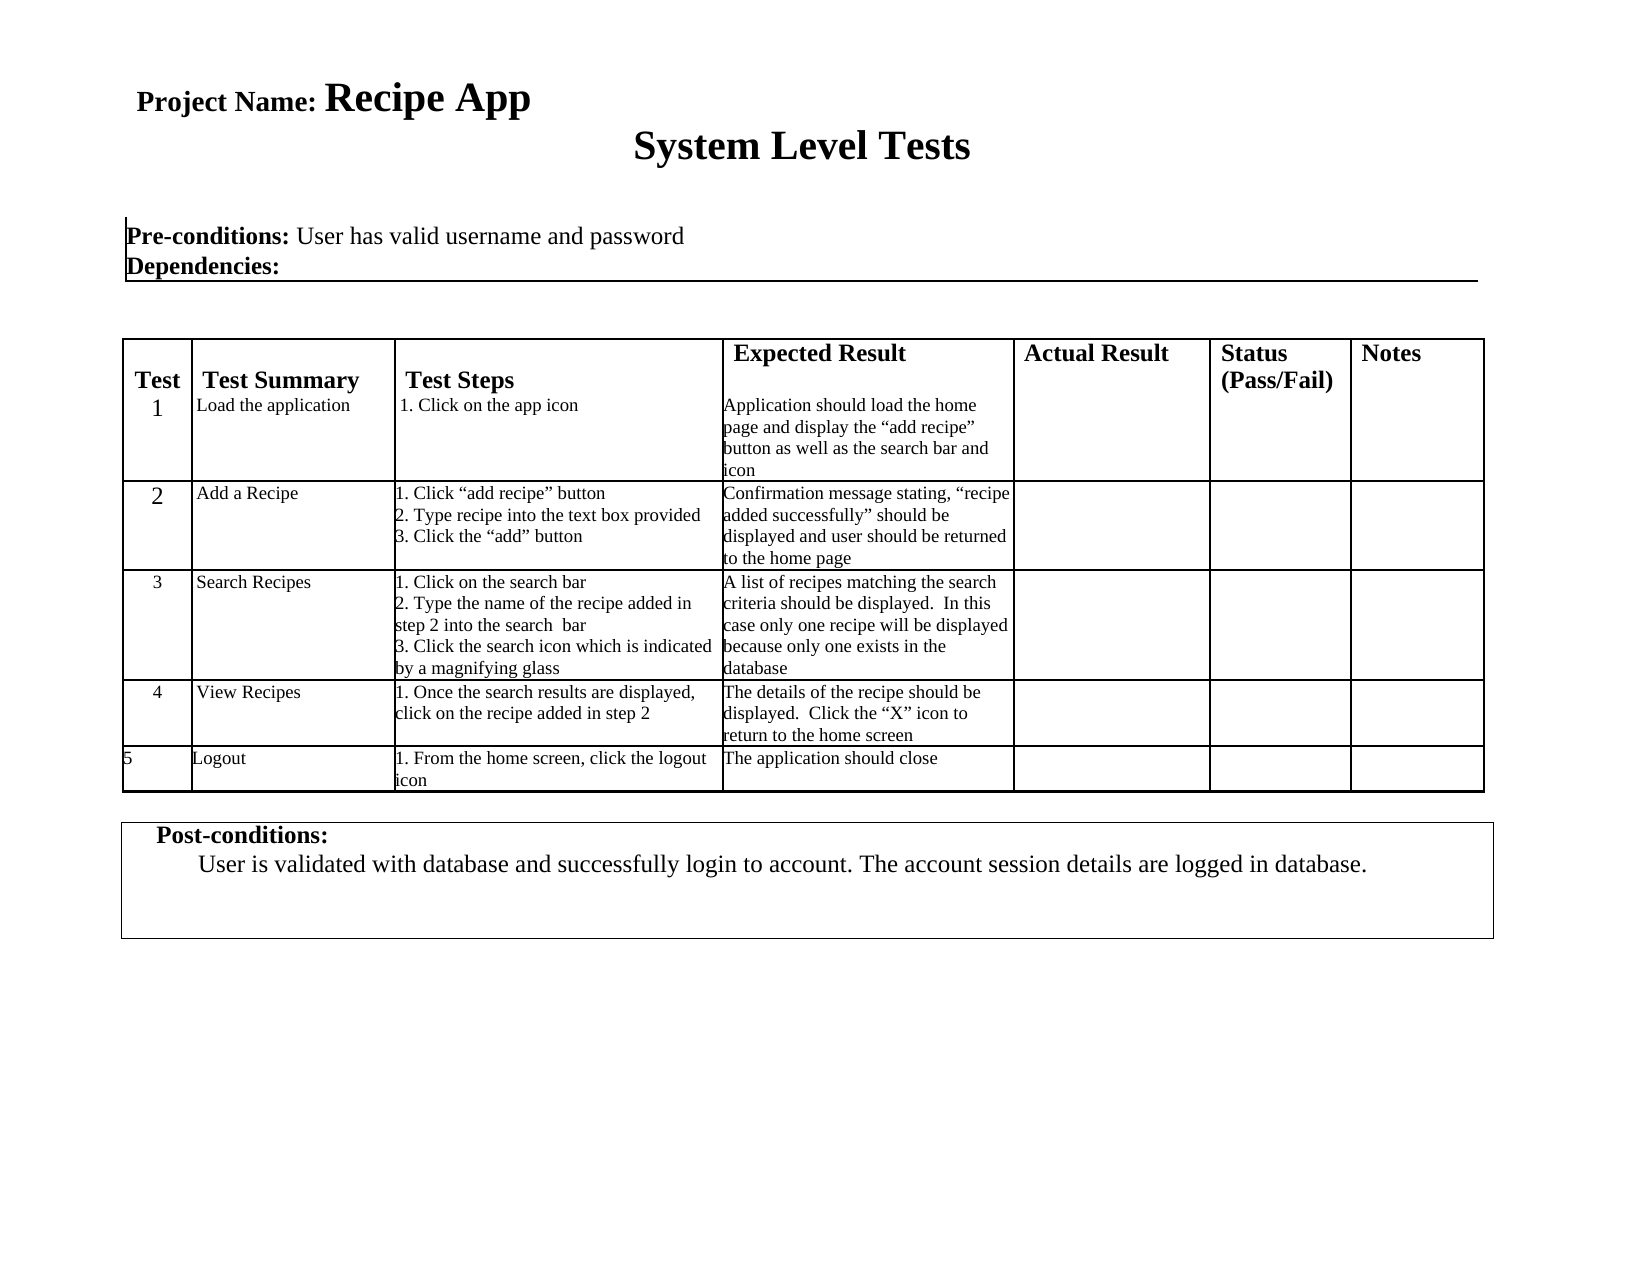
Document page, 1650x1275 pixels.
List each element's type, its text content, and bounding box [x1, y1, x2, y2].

table_cell [1352, 681, 1483, 745]
table_cell 2 [124, 482, 191, 568]
table_header Test [124, 340, 191, 394]
table_cell [1015, 482, 1209, 568]
table_cell [1015, 571, 1209, 678]
table_header Expected Result [724, 340, 1013, 394]
table_cell 1. Click “add recipe” button 2. Type recipe into the text box provided 3. Click the “add” button [396, 482, 722, 568]
table_cell [1352, 571, 1483, 678]
table_cell [1015, 681, 1209, 745]
table_cell 3 [124, 571, 191, 678]
text Post-conditions: [156, 823, 1493, 849]
table_cell [1211, 394, 1350, 480]
table_cell Application should load the home page and display the “add recipe” button as well as the search bar and icon [724, 394, 1013, 480]
table_cell [1352, 394, 1483, 480]
table_cell 4 [124, 681, 191, 745]
table_cell Confirmation message stating, “recipe added successfully” should be displayed and user should be returned to the home page [724, 482, 1013, 568]
table_cell View Recipes [193, 681, 394, 745]
table_header Notes [1352, 340, 1483, 394]
table_cell [1015, 394, 1209, 480]
table_header Actual Result [1015, 340, 1209, 394]
table_cell [1211, 681, 1350, 745]
table_cell Search Recipes [193, 571, 394, 678]
table_cell 1 [124, 394, 191, 480]
table_cell 1. From the home screen, click the logout icon [396, 747, 722, 790]
table_cell 1. Click on the search bar 2. Type the name of the recipe added in step 2 into the search bar 3. Click the search icon which is indicated by a magnifying glass [396, 571, 722, 678]
table_cell System Level Tests [126, 121, 1478, 217]
table_header Test Summary [193, 340, 394, 394]
table_cell [1015, 747, 1209, 790]
table_cell [1211, 571, 1350, 678]
table_cell Load the application [193, 394, 394, 480]
table_cell [1211, 482, 1350, 568]
table_cell The details of the recipe should be displayed. Click the “X” icon to return to the home screen [724, 681, 1013, 745]
table_cell Add a Recipe [193, 482, 394, 568]
table_cell 1. Click on the app icon [396, 394, 722, 480]
table_cell [1211, 747, 1350, 790]
table_header Test Steps [396, 340, 722, 394]
table_cell 1. Once the search results are displayed, click on the recipe added in step 2 [396, 681, 722, 745]
table_cell [1352, 482, 1483, 568]
table_cell Pre-conditions: User has valid username and password [127, 217, 1478, 250]
table_cell 5 [124, 747, 191, 790]
table_header Project Name: Recipe App [126, 73, 1478, 121]
table_cell A list of recipes matching the search criteria should be displayed. In this case only one recipe will be displayed because only one exists in the database [724, 571, 1013, 678]
table_cell [1352, 747, 1483, 790]
table_header Status (Pass/Fail) [1211, 340, 1350, 394]
text User is validated with database and successfully login to account. The account session details are logged in database. [123, 849, 1493, 878]
table_cell Logout [193, 747, 394, 790]
table_cell Dependencies: [127, 250, 1478, 279]
table_cell The application should close [724, 747, 1013, 790]
